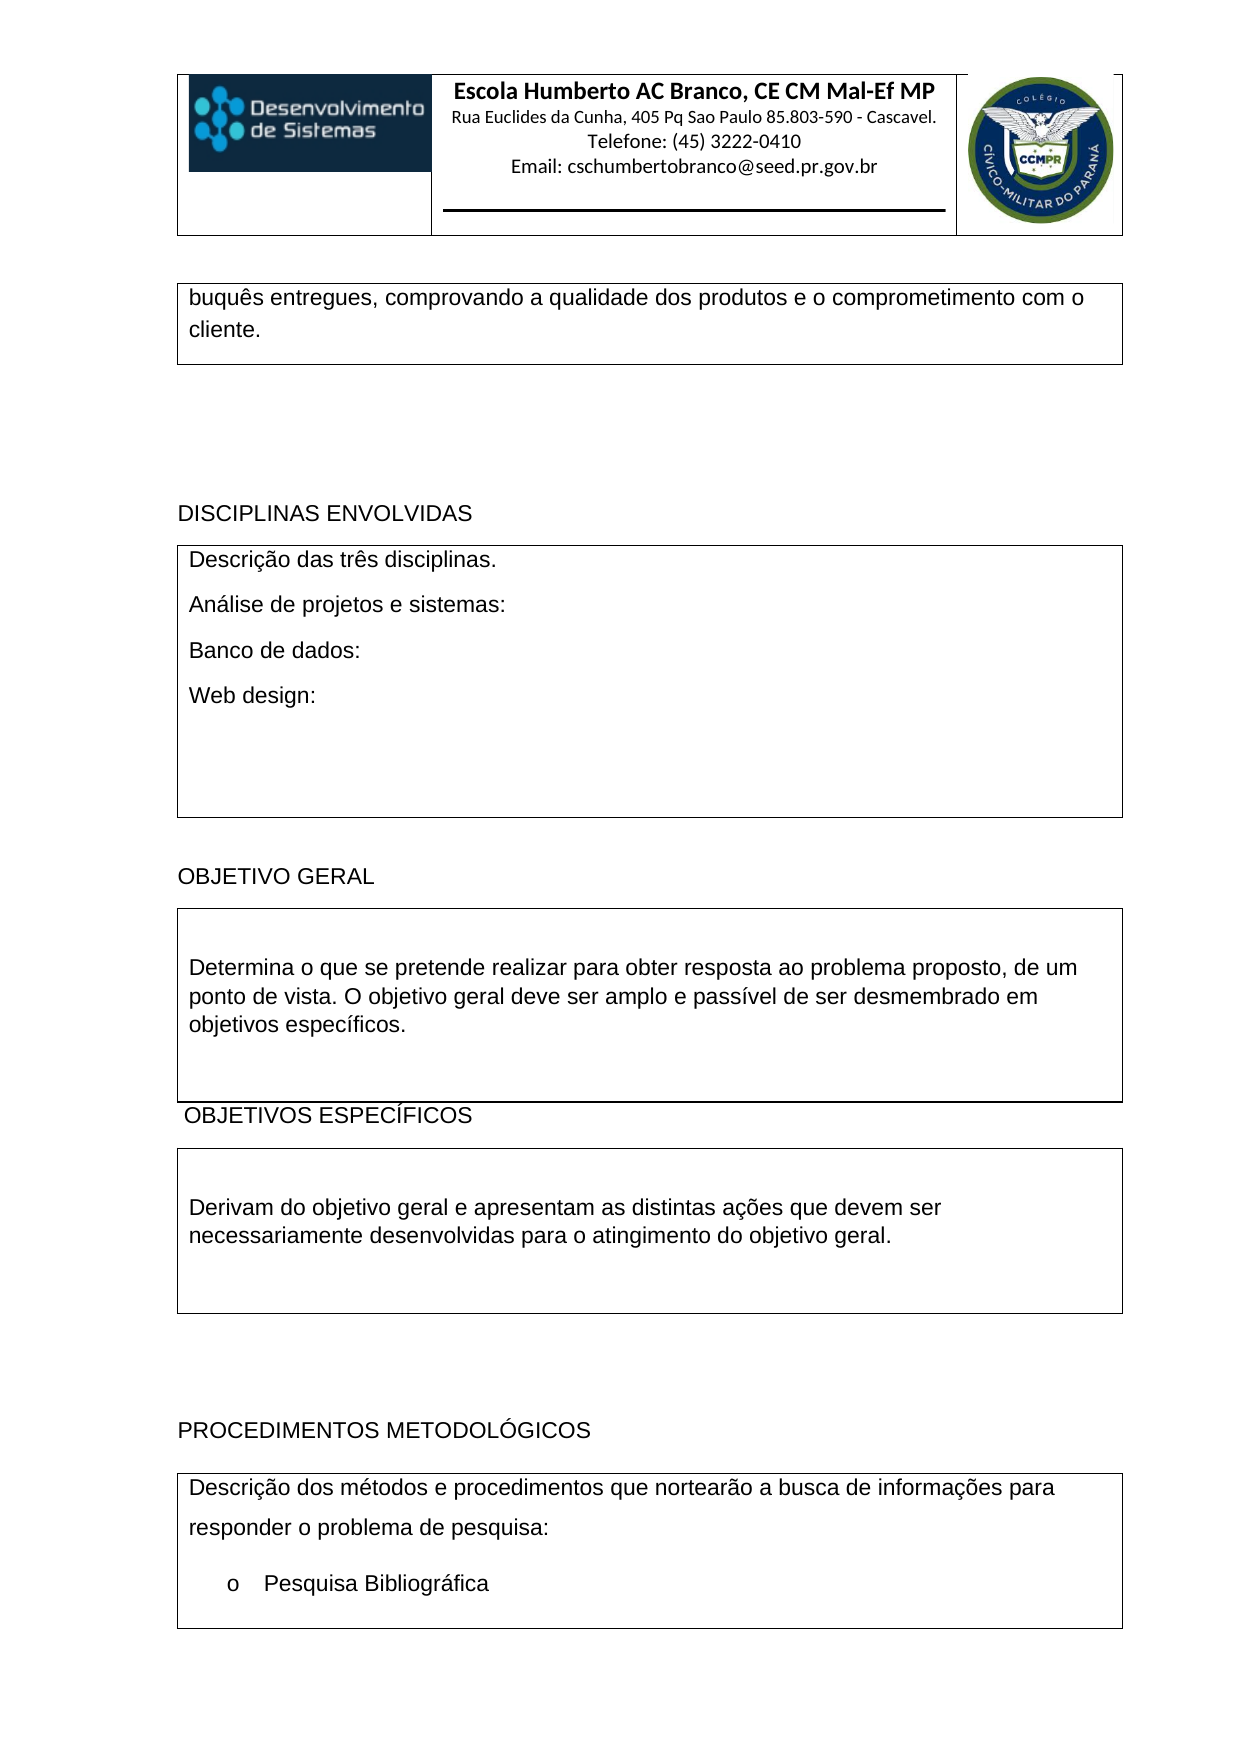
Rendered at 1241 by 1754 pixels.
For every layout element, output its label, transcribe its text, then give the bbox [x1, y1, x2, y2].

text OBJETIVO GERAL [177, 863, 1122, 889]
text DISCIPLINAS ENVOLVIDAS [177, 500, 1004, 527]
table_header Determina o que se pretende realizar para obter resposta ao problema proposto, de um ponto de vista. O objetivo geral deve ser amplo e passível de ser desmembrado em objetivos específicos. [178, 909, 1122, 1101]
picture [968, 74, 1114, 225]
picture [188, 74, 432, 172]
table_header Derivam do objetivo geral e apresentam as distintas ações que devem ser necessariamente desenvolvidas para o atingimento do objetivo geral. [178, 1149, 1122, 1312]
text PROCEDIMENTOS METODOLÓGICOS [177, 1417, 1122, 1443]
table_header buquês entregues, comprovando a qualidade dos produtos e o comprometimento com o cliente. [178, 284, 1122, 364]
table_header Descrição das três disciplinas. Análise de projetos e sistemas: Banco de dados: Web design: [178, 546, 1122, 817]
text OBJETIVOS ESPECÍFICOS [177, 1103, 1122, 1129]
table_header Descrição dos métodos e procedimentos que nortearão a busca de informações para responder o problema de pesquisa: Pesquisa Bibliográfica Pesquisa de campo Entrevista Levantamento das necessidades [178, 1474, 1122, 1628]
